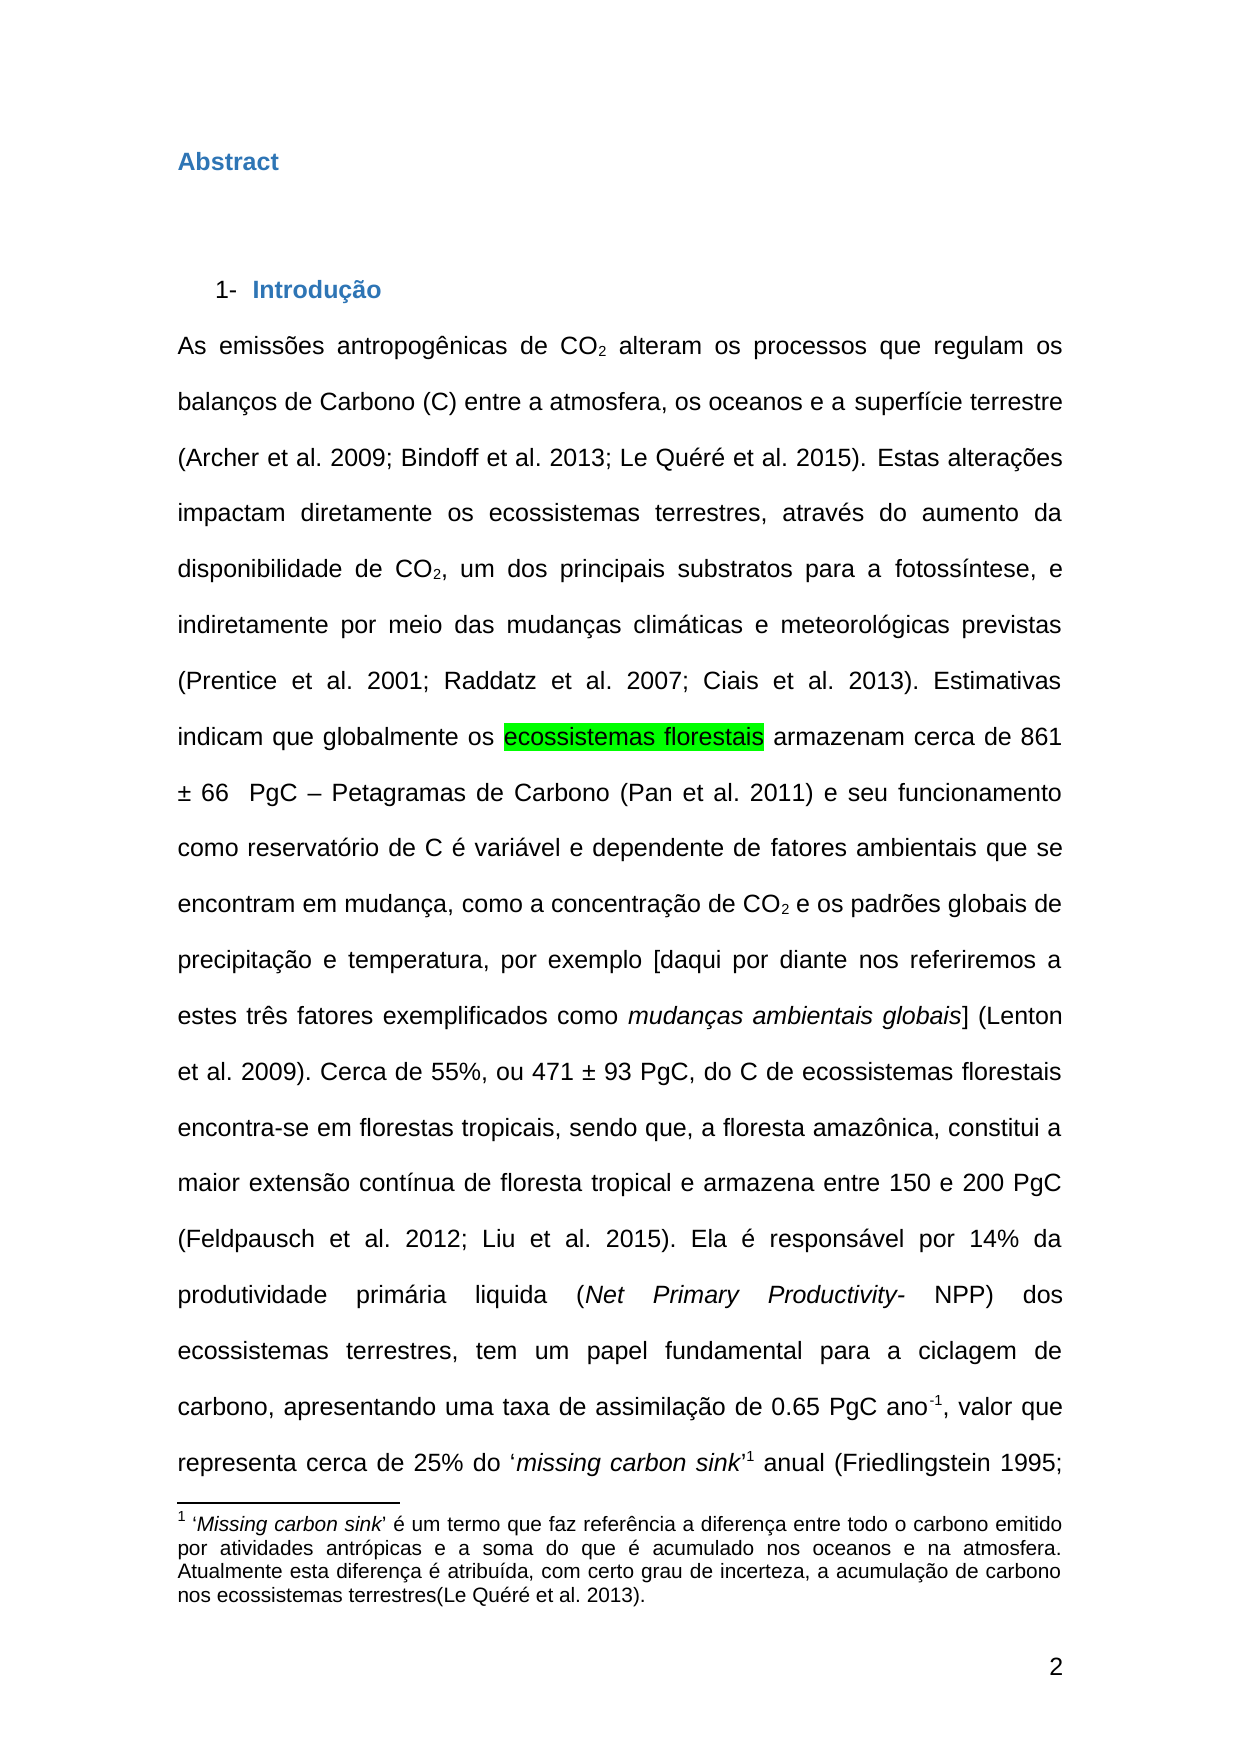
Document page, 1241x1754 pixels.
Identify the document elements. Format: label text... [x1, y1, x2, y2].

text Abstract [177, 148, 1063, 176]
text As emissões antropogênicas de CO2 alteram os processos que regulam os balanços de Carbono (C) entre a atmosfera, os oceanos e a superfície terrestre (Archer et al. 2009; Bindoff et al. 2013; Le Quéré et al. 2015). Estas alterações impactam diretamente os ecossistemas terrestres, através do aumento da disponibilidade de CO2, um dos principais substratos para a fotossíntese, e indiretamente por meio das mudanças climáticas e meteorológicas previstas (Prentice et al. 2001; Raddatz et al. 2007; Ciais et al. 2013). Estimativas indicam que globalmente os ecossistemas florestais armazenam cerca de 861 ± 66 PgC – Petagramas de Carbono (Pan et al. 2011) e seu funcionamento como reservatório de C é variável e dependente de fatores ambientais que se encontram em mudança, como a concentração de CO2 e os padrões globais de precipitação e temperatura, por exemplo [daqui por diante nos referiremos a estes três fatores exemplificados como mudanças ambientais globais] (Lenton et al. 2009). Cerca de 55%, ou 471 ± 93 PgC, do C de ecossistemas florestais encontra-se em florestas tropicais, sendo que, a floresta amazônica, constitui a maior extensão contínua de floresta tropical e armazena entre 150 e 200 PgC (Feldpausch et al. 2012; Liu et al. 2015). Ela é responsável por 14% da produtividade primária liquida (Net Primary Productivity- NPP) dos ecossistemas terrestres, tem um papel fundamental para a ciclagem de carbono, apresentando uma taxa de assimilação de 0.65 PgC ano-1, valor que representa cerca de 25% do ‘missing carbon sink’ anual (Friedlingstein 1995; [177, 332, 1063, 1476]
text ‘Missing carbon sink’ é um termo que faz referência a diferença entre todo o carbono emitido por atividades antrópicas e a soma do que é acumulado nos oceanos e na atmosfera. Atualmente esta diferença é atribuída, com certo grau de incerteza, a acumulação de carbono nos ecossistemas terrestres(Le Quéré et al. 2013). [177, 1509, 1063, 1606]
list Introdução [215, 276, 1063, 304]
